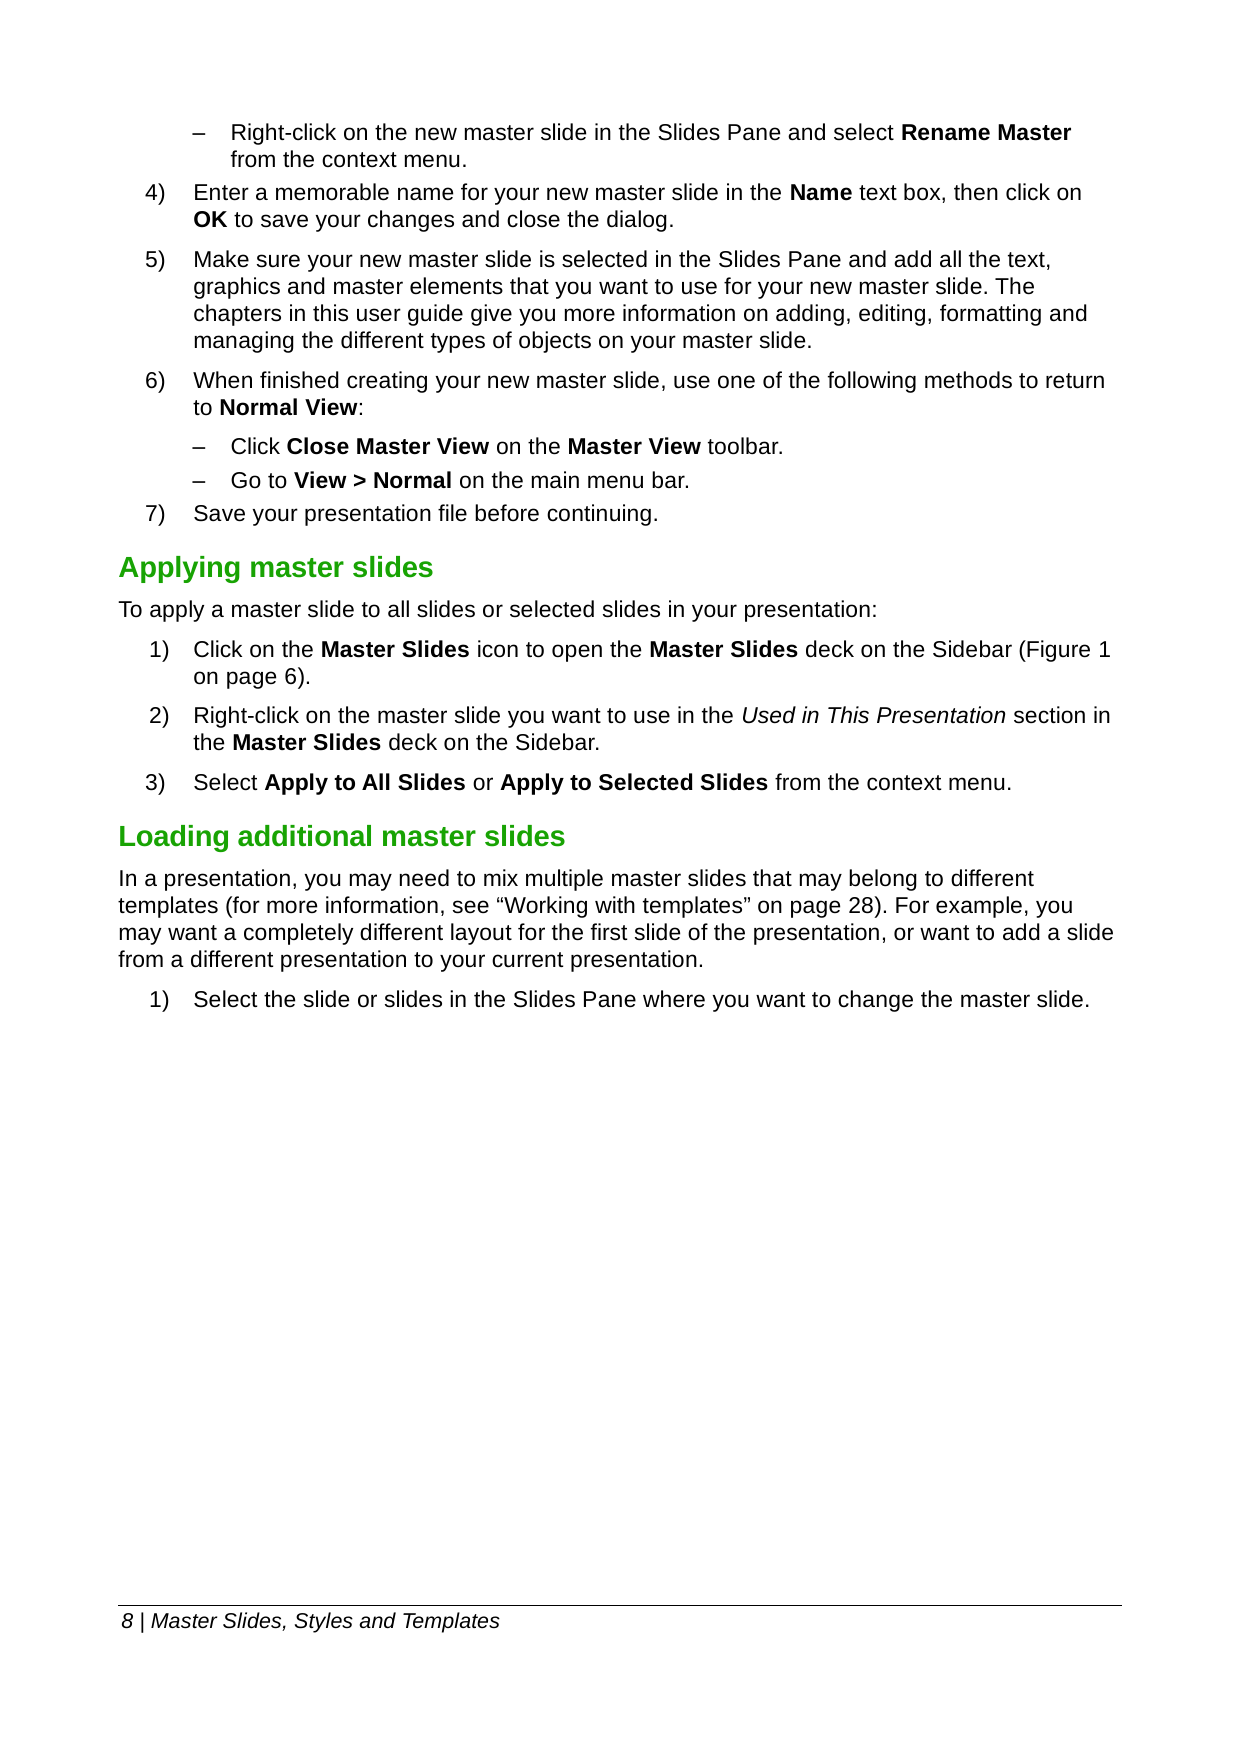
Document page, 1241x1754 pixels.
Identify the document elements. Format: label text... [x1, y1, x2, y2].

list Select Apply to All Slides or Apply to Selected Slides from the context menu. [165, 768, 1122, 795]
list Save your presentation file before continuing. [165, 499, 1122, 526]
list Click on the Master Slides icon to open the Master Slides deck on the Sidebar (Figure 1 on page 6). [169, 635, 1122, 689]
subtitle Loading additional master slides [118, 819, 1122, 853]
list Click Close Master View on the Master View toolbar. [192, 433, 1122, 460]
text In a presentation, you may need to mix multiple master slides that may belong to different templates (for more information, see “Working with templates” on page 26). For example, you may want a completely different layout for the first slide of the presentation, or want to add a slide from a different presentation to your current presentation. [118, 864, 1122, 973]
list Go to View > Normal on the main menu bar. [192, 466, 1122, 493]
text To apply a master slide to all slides or selected slides in your presentation: [118, 595, 1122, 622]
list Right-click on the master slide you want to use in the Used in This Presentation section in the Master Slides deck on the Sidebar. [169, 702, 1122, 756]
list Make sure your new master slide is selected in the Slides Pane and add all the text, graphics and master elements that you want to use for your new master slide. The chapters in this user guide give you more information on adding, editing, formatting and managing the different types of objects on your master slide. [165, 245, 1122, 353]
list Select the slide or slides in the Slides Pane where you want to change the master slide. [169, 985, 1122, 1012]
subtitle Applying master slides [118, 550, 1122, 584]
list Right-click on the new master slide in the Slides Pane and select Rename Master from the context menu. [192, 118, 1122, 172]
list Enter a memorable name for your new master slide in the Name text box, then click on OK to save your changes and close the dialog. [165, 178, 1122, 233]
list When finished creating your new master slide, use one of the following methods to return to Normal View: [165, 366, 1122, 420]
